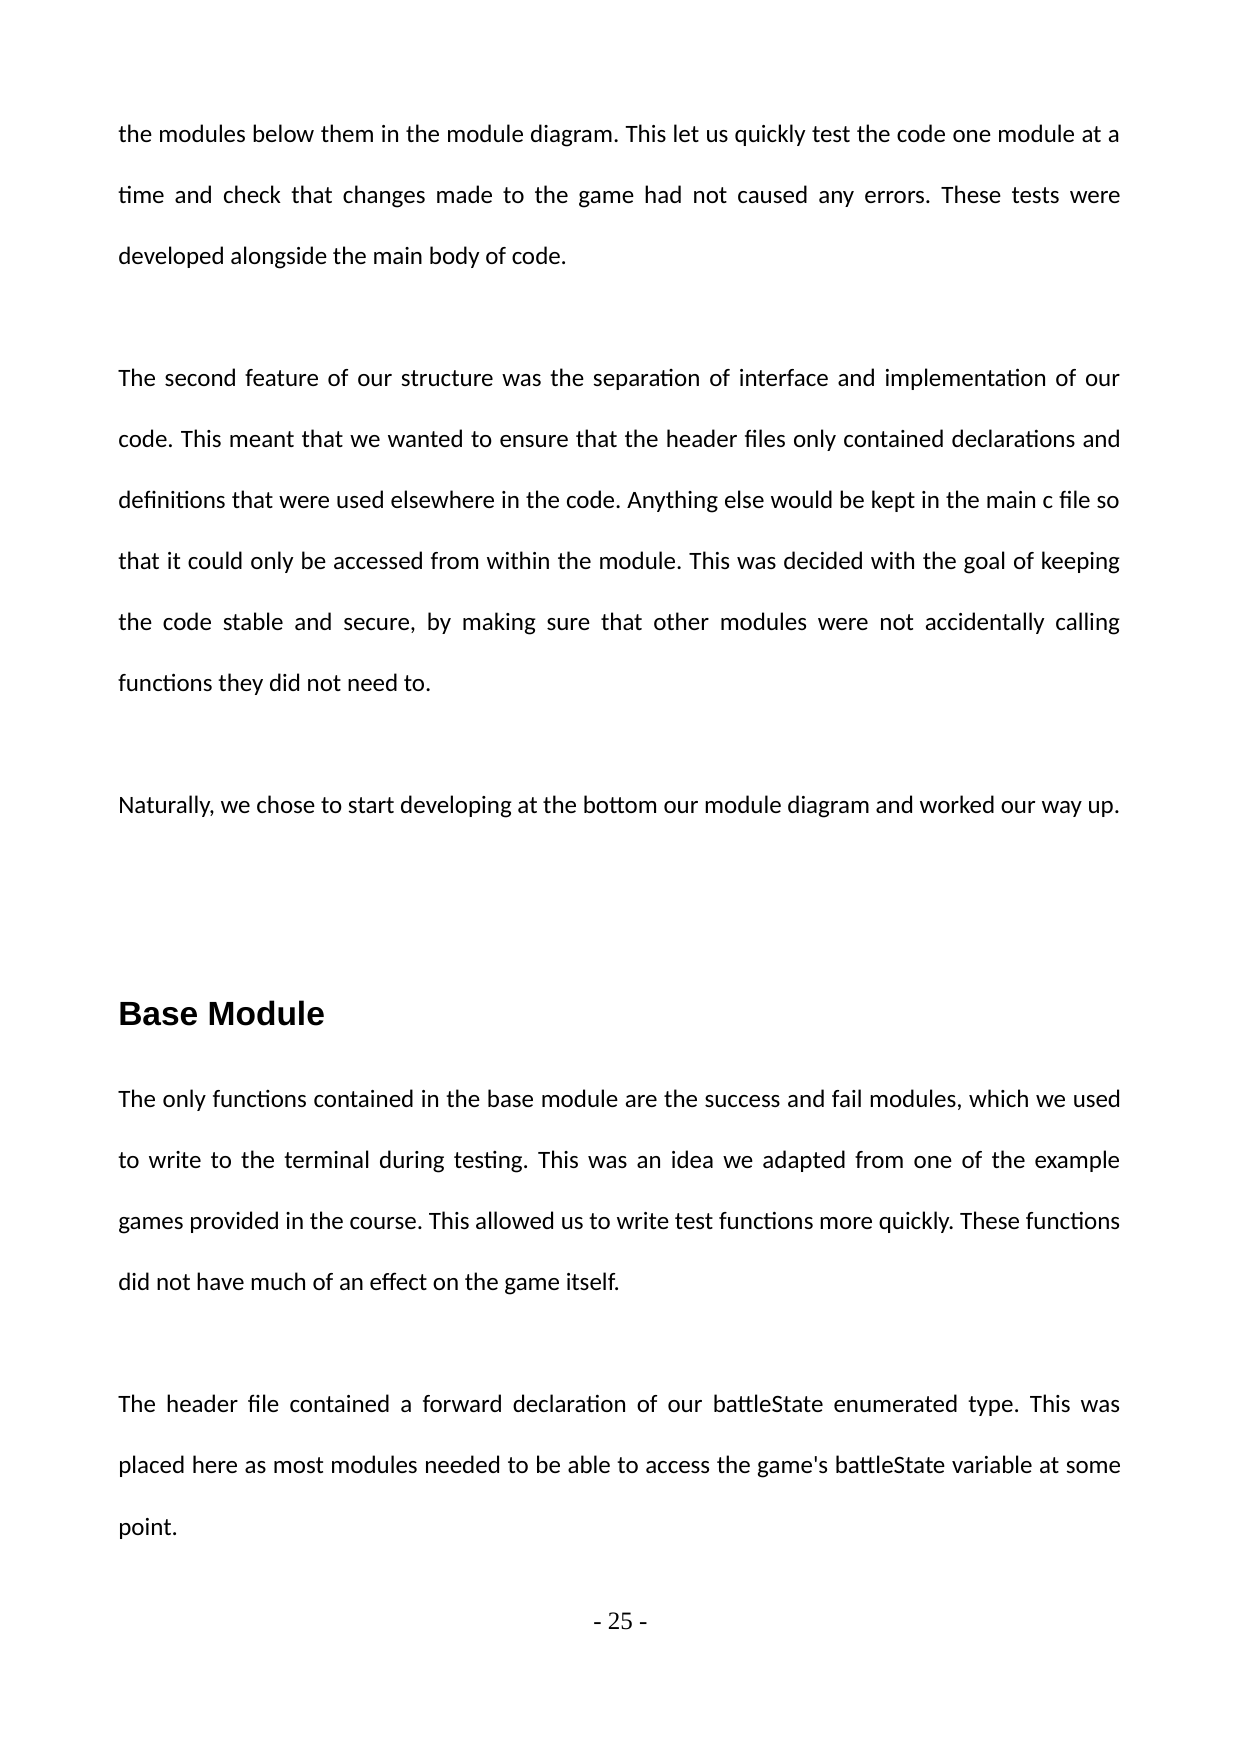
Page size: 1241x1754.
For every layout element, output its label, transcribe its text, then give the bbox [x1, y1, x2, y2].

text the modules below them in the module diagram. This let us quickly test the code one module at a time and check that changes made to the game had not caused any errors. These tests were developed alongside the main body of code. [118, 118, 1122, 271]
subtitle Base Module [118, 993, 1122, 1032]
text Naturally, we chose to start developing at the bottom our module diagram and worked our way up. [118, 789, 1122, 820]
text The second feature of our structure was the separation of interface and implementation of our code. This meant that we wanted to ensure that the header files only contained declarations and definitions that were used elsewhere in the code. Anything else would be kept in the main c file so that it could only be accessed from within the module. This was decided with the goal of keeping the code stable and secure, by making sure that other modules were not accidentally calling functions they did not need to. [118, 362, 1122, 698]
text The only functions contained in the base module are the success and fail modules, which we used to write to the terminal during testing. This was an idea we adapted from one of the example games provided in the course. This allowed us to write test functions more quickly. These functions did not have much of an effect on the game itself. [118, 1083, 1122, 1297]
text The header file contained a forward declaration of our battleState enumerated type. This was placed here as most modules needed to be able to access the game's battleState variable at some point. [118, 1388, 1122, 1541]
